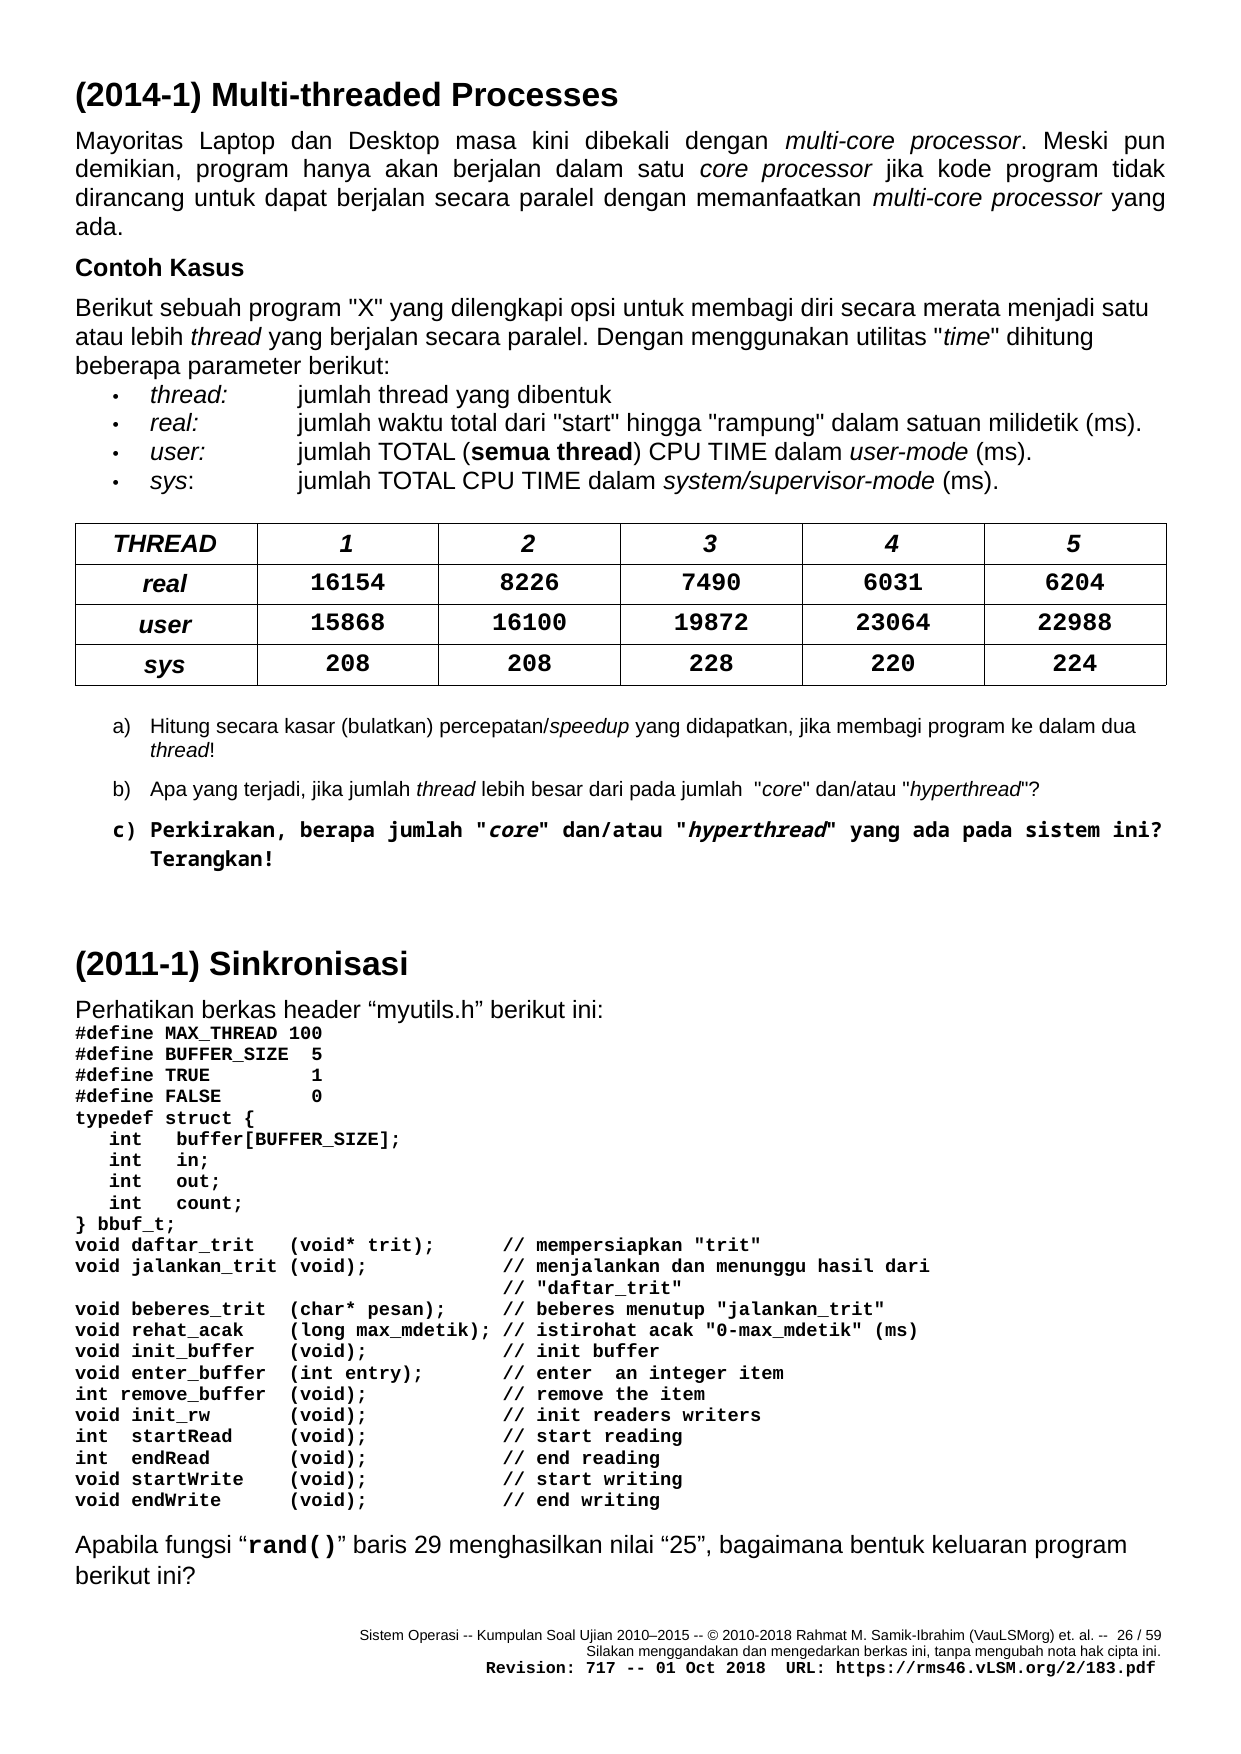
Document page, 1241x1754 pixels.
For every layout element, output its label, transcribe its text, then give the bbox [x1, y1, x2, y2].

text // "daftar_trit" [75, 1278, 1166, 1300]
subtitle (2014-1) Multi-threaded Processes [75, 75, 1166, 114]
list sys: jumlah TOTAL CPU TIME dalam system/supervisor-mode (ms). [112, 466, 1166, 494]
text void enter_buffer (int entry); // enter an integer item [75, 1363, 1166, 1385]
text int remove_buffer (void); // remove the item [75, 1385, 1166, 1406]
text int out; [75, 1172, 1166, 1193]
table_cell 208 [439, 645, 620, 684]
table_cell 224 [985, 645, 1166, 684]
text typedef struct { [75, 1108, 1166, 1130]
text void rehat_acak (long max_mdetik); // istirohat acak "0-max_mdetik" (ms) [75, 1321, 1166, 1342]
text Perhatikan berkas header “myutils.h” berikut ini: [75, 995, 1166, 1023]
text void daftar_trit (void* trit); // mempersiapkan "trit" [75, 1236, 1166, 1257]
table_cell 23064 [803, 605, 984, 644]
table_cell 6204 [985, 565, 1166, 604]
text int buffer[BUFFER_SIZE]; [75, 1130, 1166, 1151]
table_header THREAD [76, 524, 257, 564]
table_cell 19872 [621, 605, 802, 644]
table_cell 16100 [439, 605, 620, 644]
table_cell 16154 [258, 565, 438, 604]
text Contoh Kasus [75, 253, 1166, 281]
table_cell 15868 [258, 605, 438, 644]
text void beberes_trit (char* pesan); // beberes menutup "jalankan_trit" [75, 1300, 1166, 1321]
text int endRead (void); // end reading [75, 1448, 1166, 1470]
subtitle (2011-1) Sinkronisasi [75, 944, 1166, 983]
table_cell 220 [803, 645, 984, 684]
table_cell 208 [258, 645, 438, 684]
table_header 2 [439, 524, 620, 564]
text void endWrite (void); // end writing [75, 1491, 1166, 1512]
list real: jumlah waktu total dari "start" hingga "rampung" dalam satuan milidetik (ms). [112, 408, 1166, 437]
text Apabila fungsi “rand()” baris 29 menghasilkan nilai “25”, bagaimana bentuk keluaran program berikut ini? [75, 1530, 1166, 1590]
table_cell 228 [621, 645, 802, 684]
text void init_buffer (void); // init buffer [75, 1342, 1166, 1363]
text Mayoritas Laptop dan Desktop masa kini dibekali dengan multi-core processor. Meski pun demikian, program hanya akan berjalan dalam satu core processor jika kode program tidak dirancang untuk dapat berjalan secara paralel dengan memanfaatkan multi-core processor yang ada. [75, 126, 1166, 241]
text Berikut sebuah program "X" yang dilengkapi opsi untuk membagi diri secara merata menjadi satu atau lebih thread yang berjalan secara paralel. Dengan menggunakan utilitas "time" dihitung beberapa parameter berikut: [75, 293, 1166, 379]
table_cell 6031 [803, 565, 984, 604]
text #define FALSE 0 [75, 1087, 1166, 1108]
table_cell real [76, 565, 257, 604]
table_cell user [76, 605, 257, 644]
list thread: jumlah thread yang dibentuk [112, 379, 1166, 408]
table_header 1 [258, 524, 438, 564]
text void jalankan_trit (void); // menjalankan dan menunggu hasil dari [75, 1257, 1166, 1278]
table_cell sys [76, 645, 257, 684]
text #define TRUE 1 [75, 1066, 1166, 1087]
list Apa yang terjadi, jika jumlah thread lebih besar dari pada jumlah "core" dan/atau "hyperthread"? [112, 776, 1166, 800]
text int count; [75, 1193, 1166, 1215]
table_cell 22988 [985, 605, 1166, 644]
list Perkirakan, berapa jumlah "core" dan/atau "hyperthread" yang ada pada sistem ini? Terangkan! [112, 815, 1166, 872]
table_cell 8226 [439, 565, 620, 604]
text int startRead (void); // start reading [75, 1427, 1166, 1448]
text int in; [75, 1151, 1166, 1172]
text #define MAX_THREAD 100 [75, 1023, 1166, 1045]
table_header 5 [985, 524, 1166, 564]
list user: jumlah TOTAL (semua thread) CPU TIME dalam user-mode (ms). [112, 437, 1166, 466]
text } bbuf_t; [75, 1215, 1166, 1236]
text void init_rw (void); // init readers writers [75, 1406, 1166, 1427]
text void startWrite (void); // start writing [75, 1470, 1166, 1491]
table_header 3 [621, 524, 802, 564]
list Hitung secara kasar (bulatkan) percepatan/speedup yang didapatkan, jika membagi program ke dalam dua thread! [112, 713, 1166, 761]
text #define BUFFER_SIZE 5 [75, 1045, 1166, 1066]
table_header 4 [803, 524, 984, 564]
table_cell 7490 [621, 565, 802, 604]
